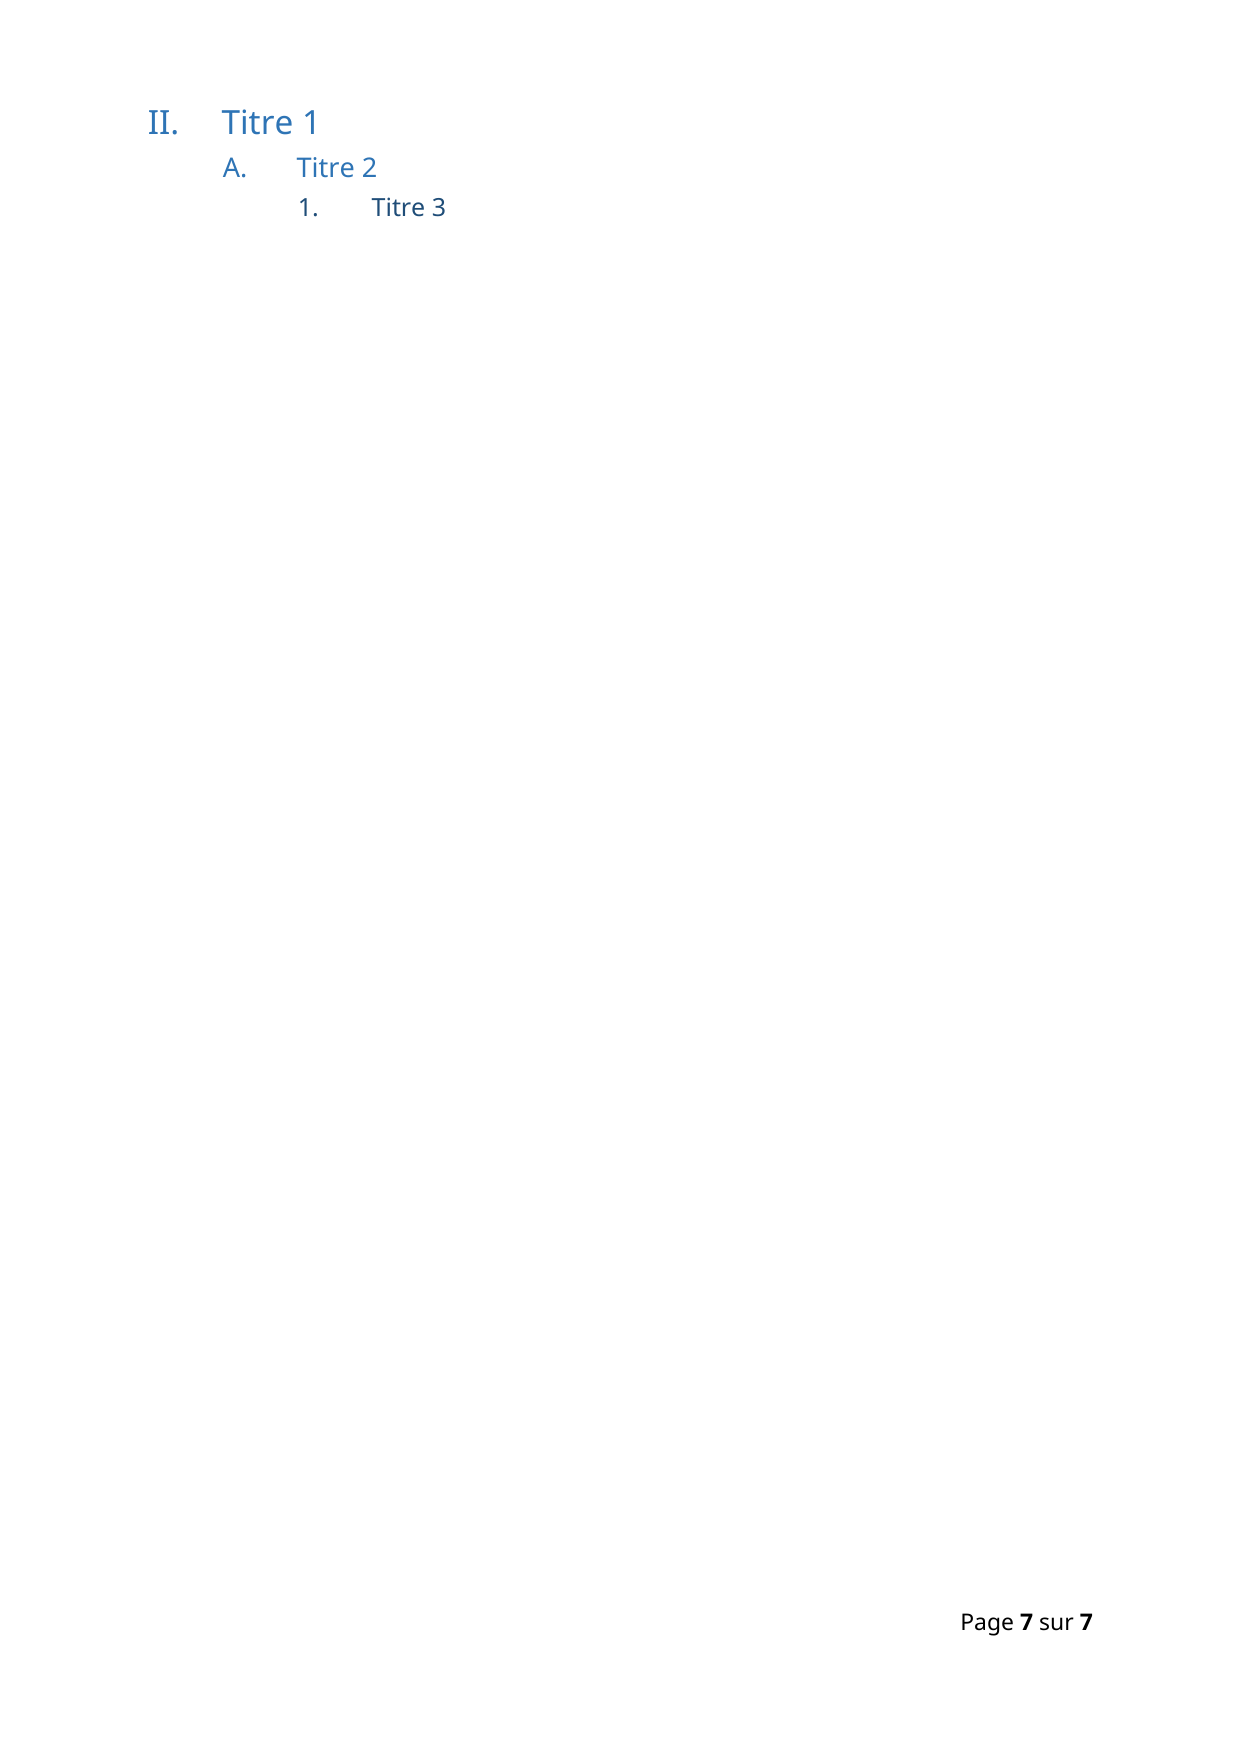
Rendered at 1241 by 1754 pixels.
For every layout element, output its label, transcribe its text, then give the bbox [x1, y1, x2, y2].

subtitle Titre 3 [298, 189, 1093, 223]
subtitle Titre 2 [223, 148, 1093, 185]
subtitle Titre 1 [148, 99, 1093, 144]
